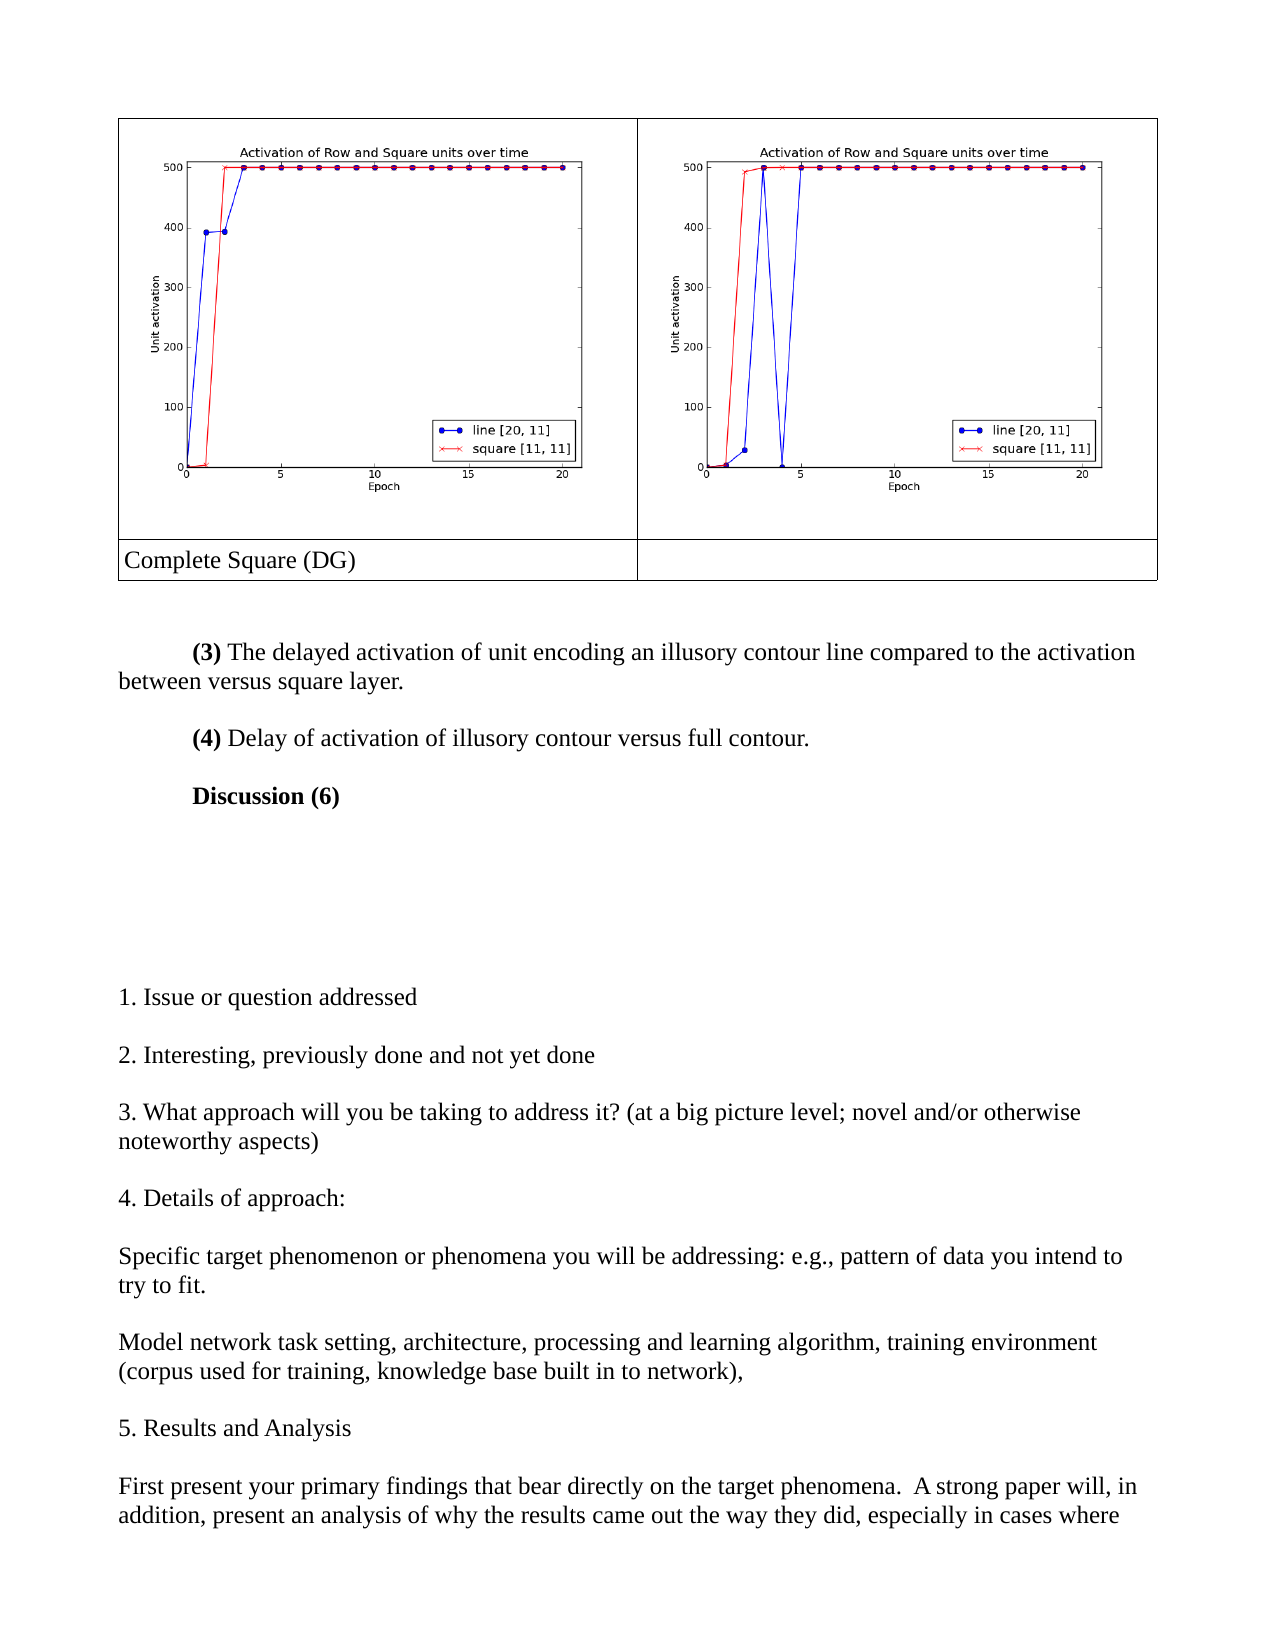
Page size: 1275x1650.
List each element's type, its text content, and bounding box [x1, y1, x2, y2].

text Model network task setting, architecture, processing and learning algorithm, training environment (corpus used for training, knowledge base built in to network), [118, 1327, 1157, 1385]
text 1. Issue or question addressed [118, 982, 1157, 1011]
table_cell [638, 540, 1157, 580]
picture [643, 123, 1152, 505]
text First present your primary findings that bear directly on the target phenomena. A strong paper will, in addition, present an analysis of why the results came out the way they did, especially in cases where [118, 1471, 1157, 1528]
text (4) Delay of activation of illusory contour versus full contour. [118, 723, 1157, 752]
text 4. Details of approach: [118, 1183, 1157, 1212]
text Specific target phenomenon or phenomena you will be addressing: e.g., pattern of data you intend to try to fit. [118, 1241, 1157, 1298]
text 2. Interesting, previously done and not yet done [118, 1040, 1157, 1068]
text Discussion (6) [118, 781, 1157, 810]
table_header [119, 119, 637, 539]
text 5. Results and Analysis [118, 1413, 1157, 1442]
table_header [638, 119, 1157, 539]
picture [123, 123, 632, 505]
text (3) The delayed activation of unit encoding an illusory contour line compared to the activation between versus square layer. [118, 637, 1157, 695]
text 3. What approach will you be taking to address it? (at a big picture level; novel and/or otherwise noteworthy aspects) [118, 1097, 1157, 1155]
table_cell Complete Square (DG) [119, 540, 637, 580]
